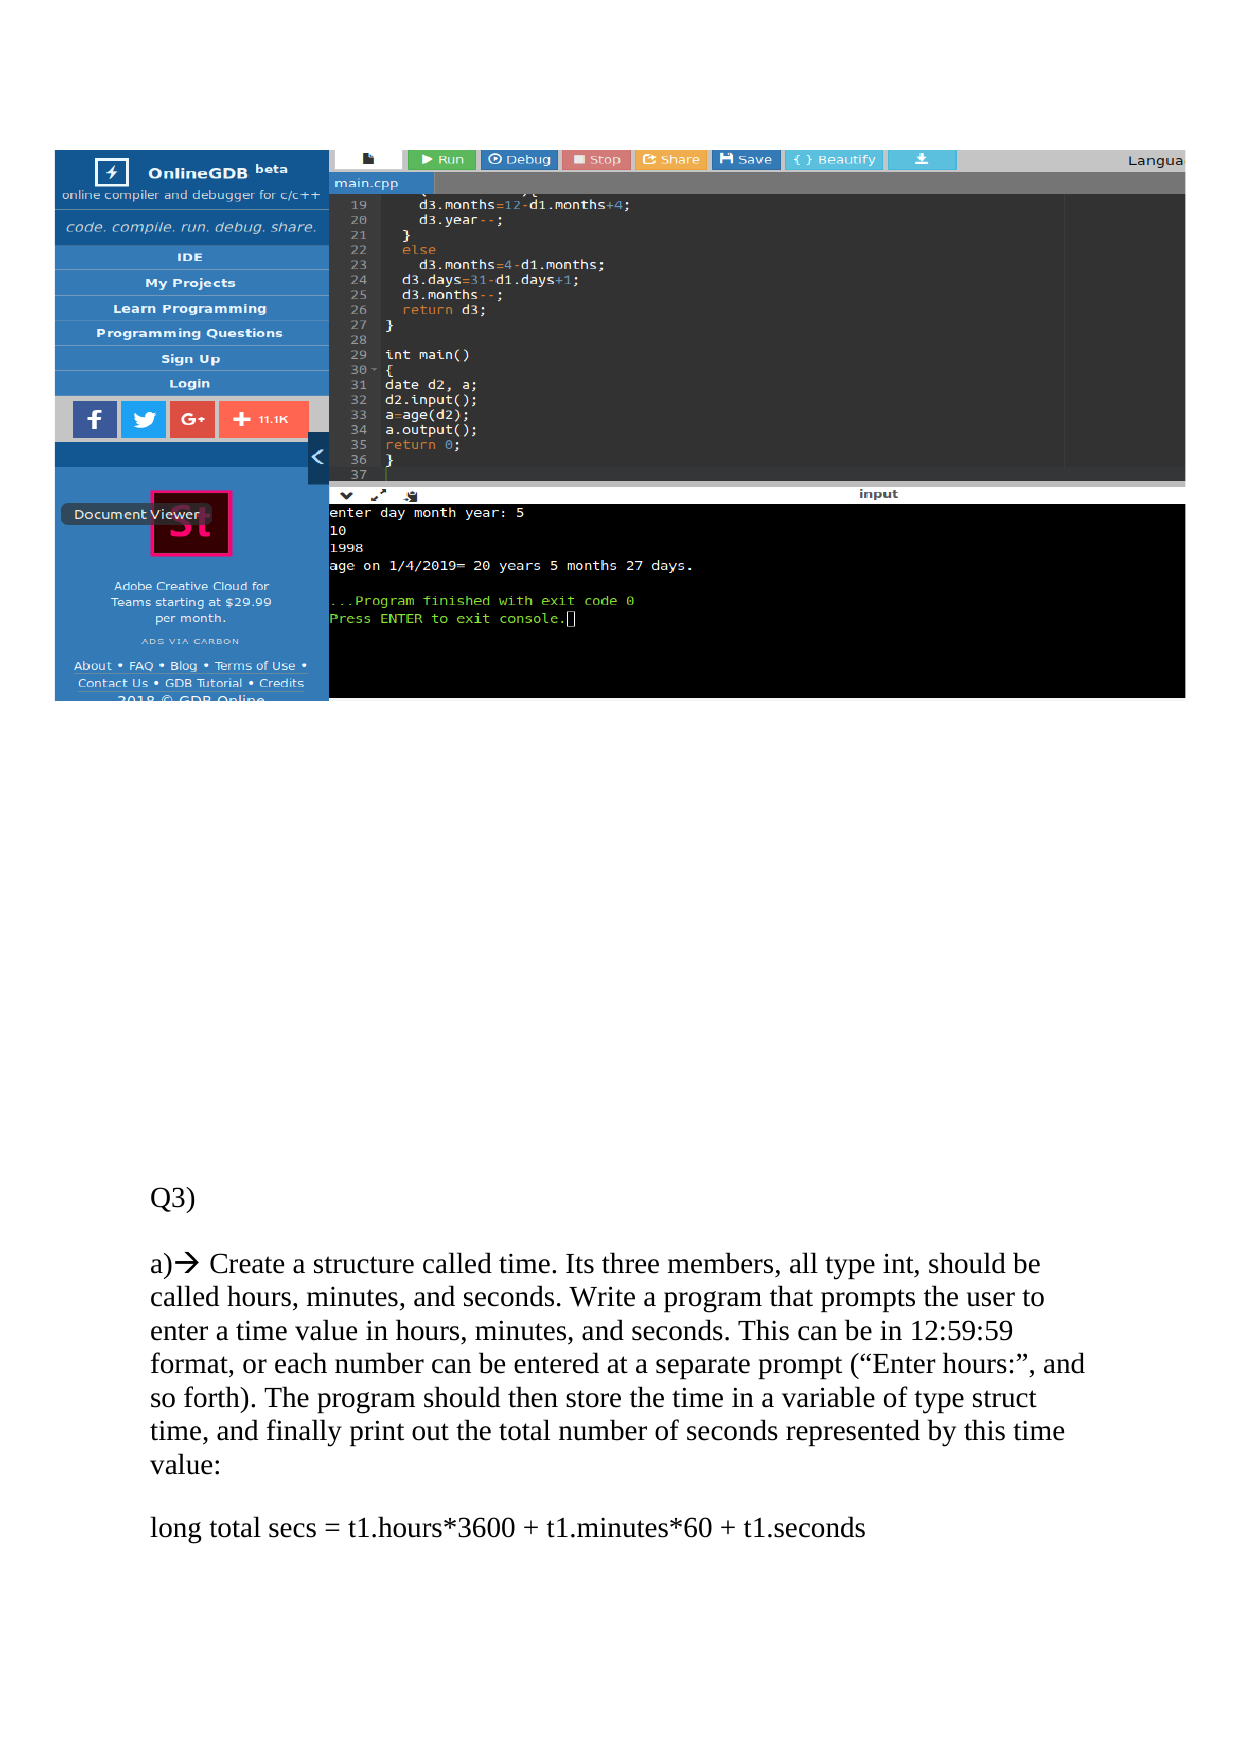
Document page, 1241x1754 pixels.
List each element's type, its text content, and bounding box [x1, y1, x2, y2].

text Q3) [150, 1180, 1090, 1214]
picture [54, 150, 1186, 701]
text a) Create a structure called time. Its three members, all type int, should be called hours, minutes, and seconds. Write a program that prompts the user to enter a time value in hours, minutes, and seconds. This can be in 12:59:59 format, or each number can be entered at a separate prompt (“Enter hours:”, and so forth). The program should then store the time in a variable of type struct time, and finally print out the total number of seconds represented by this time value: [150, 1246, 1090, 1481]
text long total secs = t1.hours*3600 + t1.minutes*60 + t1.seconds [150, 1510, 1090, 1543]
